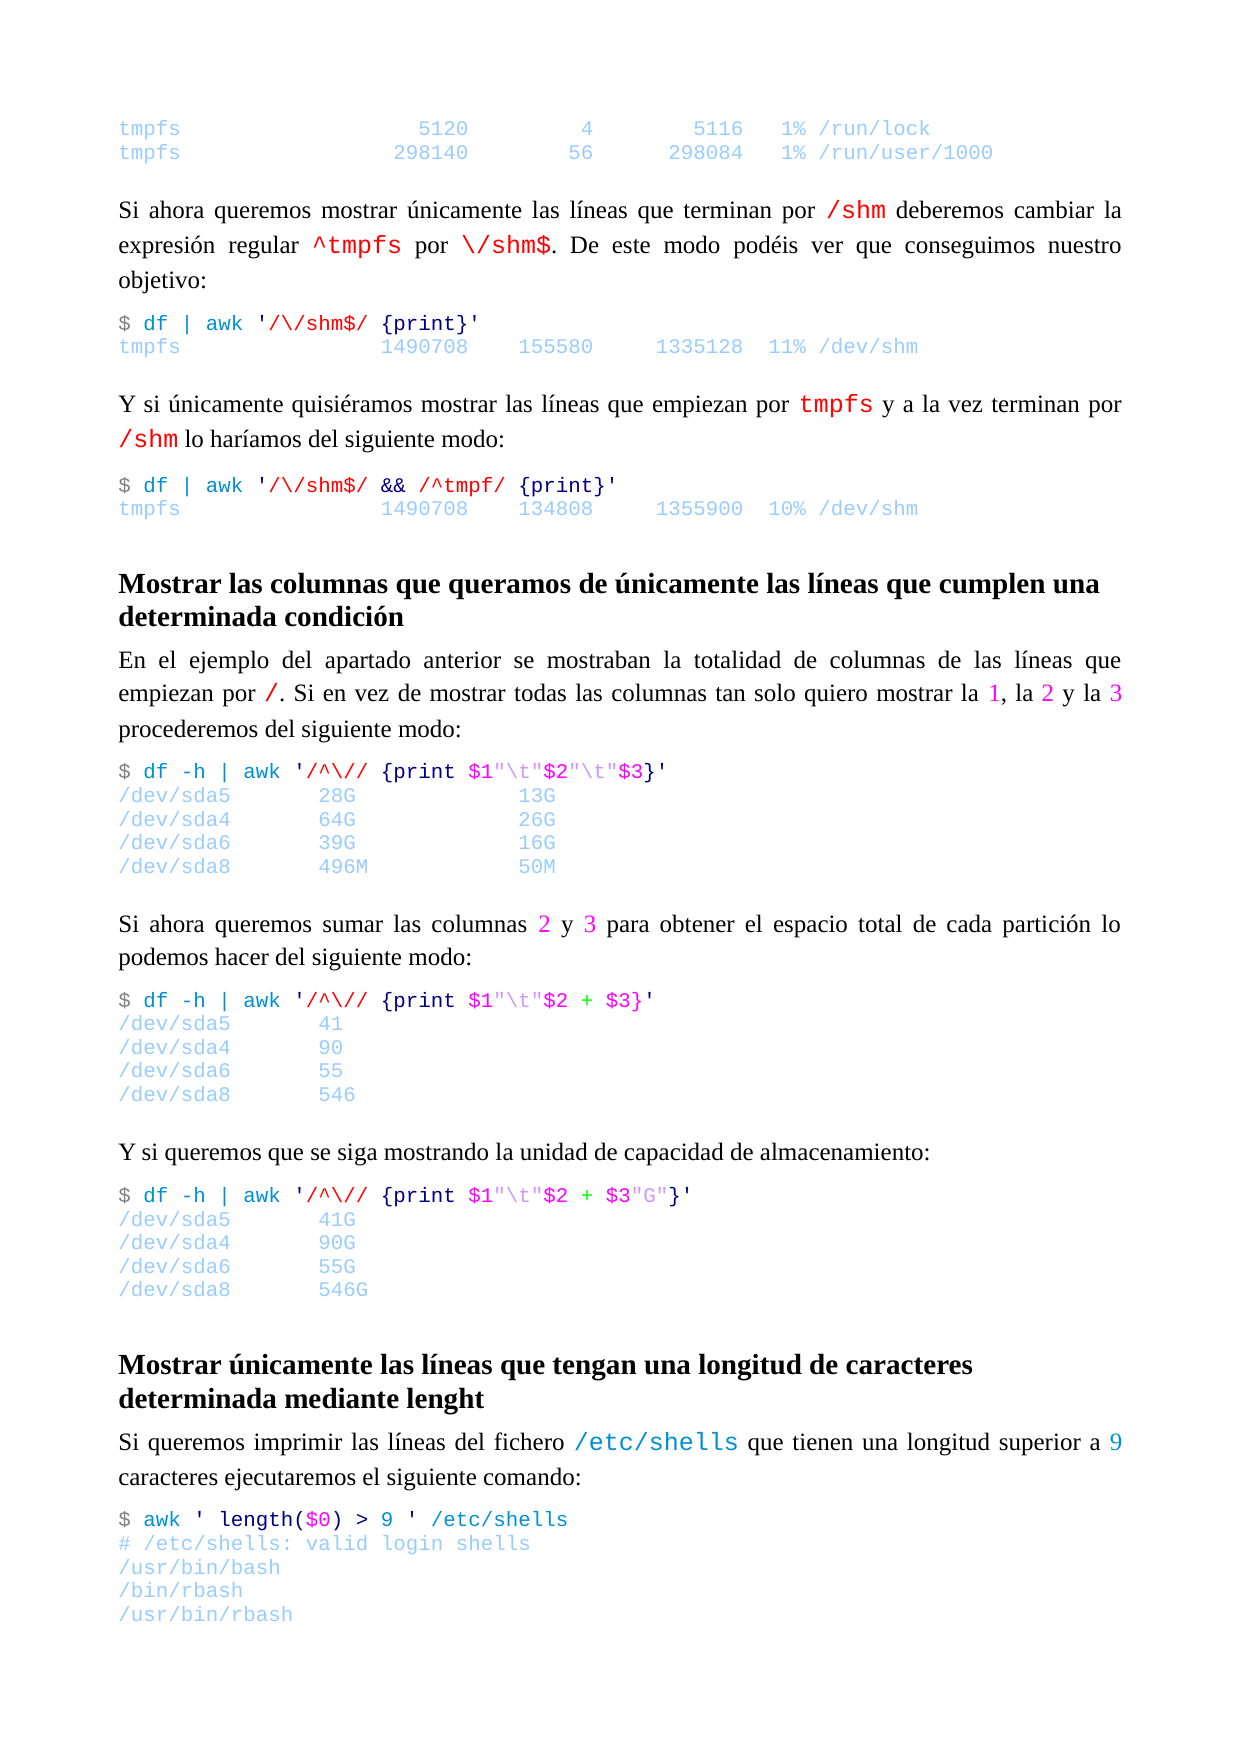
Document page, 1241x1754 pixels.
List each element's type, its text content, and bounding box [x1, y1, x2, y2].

subtitle Mostrar las columnas que queramos de únicamente las líneas que cumplen una determinada condición [118, 566, 1122, 633]
text /usr/bin/rbash [118, 1604, 1122, 1628]
text /dev/sda5 28G 13G [118, 785, 1122, 808]
text tmpfs 1490708 155580 1335128 11% /dev/shm [118, 336, 1122, 360]
text /dev/sda5 41G [118, 1208, 1122, 1232]
text Si ahora queremos mostrar únicamente las líneas que terminan por /shm deberemos cambiar la expresión regular ^tmpfs por \/shm$. De este modo podéis ver que conseguimos nuestro objetivo: [118, 195, 1122, 294]
text /dev/sda6 55 [118, 1061, 1122, 1084]
text /dev/sda8 546G [118, 1279, 1122, 1303]
text Si queremos imprimir las líneas del fichero /etc/shells que tienen una longitud superior a 9 caracteres ejecutaremos el siguiente comando: [118, 1427, 1122, 1491]
text Y si únicamente quisiéramos mostrar las líneas que empiezan por tmpfs y a la vez terminan por /shm lo haríamos del siguiente modo: [118, 389, 1122, 455]
text /bin/rbash [118, 1580, 1122, 1604]
text /usr/bin/bash [118, 1557, 1122, 1580]
text Si ahora queremos sumar las columnas 2 y 3 para obtener el espacio total de cada partición lo podemos hacer del siguiente modo: [118, 909, 1122, 971]
text /dev/sda8 496M 50M [118, 856, 1122, 879]
text $ df -h | awk '/^\// {print $1"\t"$2 + $3"G"}' [118, 1185, 1122, 1208]
text /dev/sda6 39G 16G [118, 832, 1122, 856]
text tmpfs 298140 56 298084 1% /run/user/1000 [118, 142, 1122, 165]
text $ df | awk '/\/shm$/ {print}' [118, 313, 1122, 336]
text /dev/sda4 90 [118, 1037, 1122, 1061]
text /dev/sda8 546 [118, 1084, 1122, 1108]
text tmpfs 1490708 134808 1355900 10% /dev/shm [118, 498, 1122, 522]
text Y si queremos que se siga mostrando la unidad de capacidad de almacenamiento: [118, 1137, 1122, 1166]
text $ awk ' length($0) > 9 ' /etc/shells [118, 1509, 1122, 1533]
text tmpfs 5120 4 5116 1% /run/lock [118, 118, 1122, 142]
text $ df -h | awk '/^\// {print $1"\t"$2"\t"$3}' [118, 761, 1122, 785]
text # /etc/shells: valid login shells [118, 1533, 1122, 1557]
text /dev/sda5 41 [118, 1013, 1122, 1037]
subtitle Mostrar únicamente las líneas que tengan una longitud de caracteres determinada mediante lenght [118, 1347, 1122, 1414]
text /dev/sda4 90G [118, 1232, 1122, 1256]
text $ df | awk '/\/shm$/ && /^tmpf/ {print}' [118, 474, 1122, 498]
text /dev/sda6 55G [118, 1256, 1122, 1279]
text $ df -h | awk '/^\// {print $1"\t"$2 + $3}' [118, 989, 1122, 1013]
text /dev/sda4 64G 26G [118, 808, 1122, 832]
text En el ejemplo del apartado anterior se mostraban la totalidad de columnas de las líneas que empiezan por /. Si en vez de mostrar todas las columnas tan solo quiero mostrar la 1, la 2 y la 3 procederemos del siguiente modo: [118, 646, 1122, 742]
